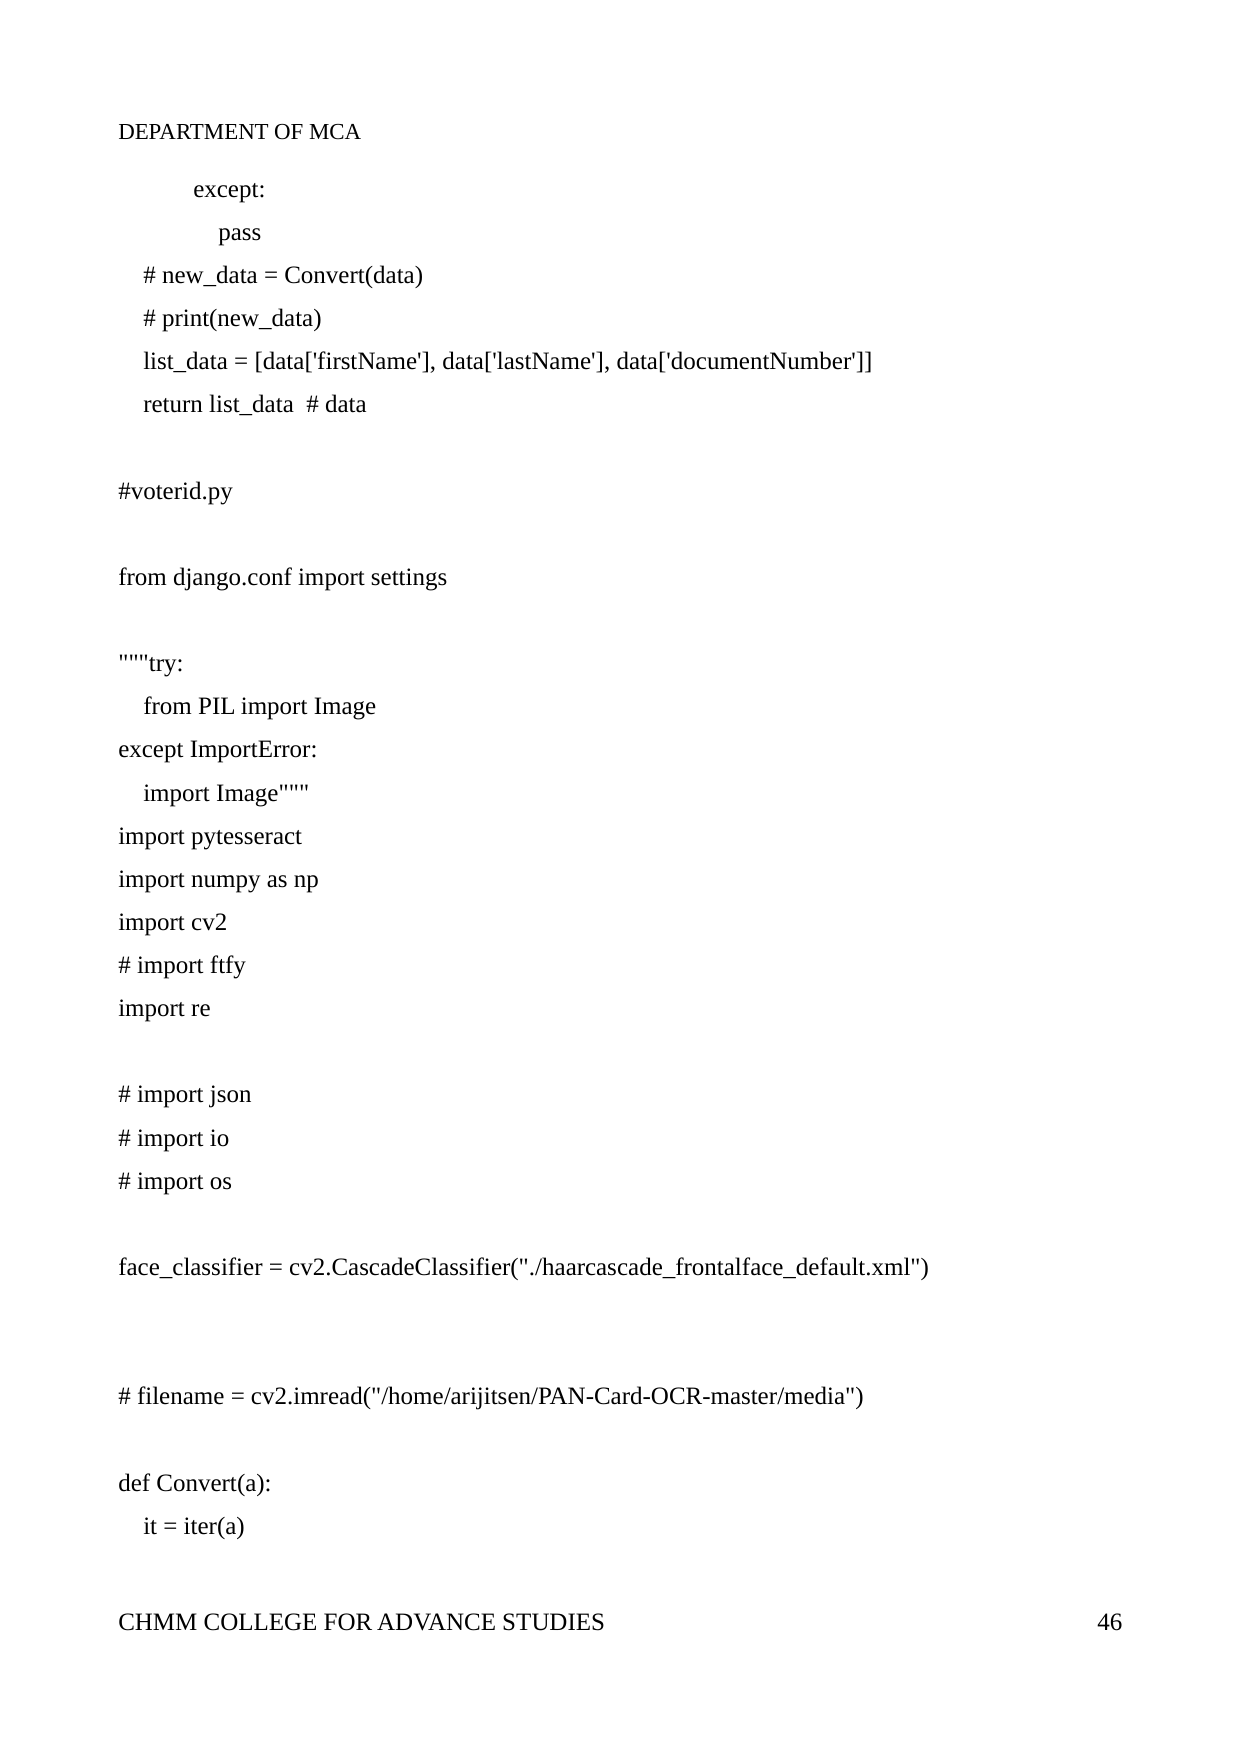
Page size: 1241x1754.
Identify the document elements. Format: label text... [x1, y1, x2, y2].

text # import ftfy [118, 950, 1122, 979]
text import re [118, 993, 1122, 1022]
text """try: [118, 648, 1122, 677]
text #voterid.py [118, 476, 1122, 504]
text # import json [118, 1079, 1122, 1108]
text # filename = cv2.imread("/home/arijitsen/PAN-Card-OCR-master/media") [118, 1381, 1122, 1410]
text import cv2 [118, 907, 1122, 936]
text from django.conf import settings [118, 562, 1122, 591]
text import pytesseract [118, 821, 1122, 849]
text return list_data # data [118, 389, 1122, 418]
text # new_data = Convert(data) [118, 260, 1122, 289]
text import numpy as np [118, 864, 1122, 893]
text list_data = [data['firstName'], data['lastName'], data['documentNumber']] [118, 346, 1122, 375]
text except: [118, 174, 1122, 203]
text except ImportError: [118, 734, 1122, 763]
text from PIL import Image [118, 691, 1122, 720]
text def Convert(a): [118, 1468, 1122, 1496]
text # print(new_data) [118, 303, 1122, 332]
text it = iter(a) [118, 1511, 1122, 1539]
text import Image""" [118, 778, 1122, 806]
text pass [118, 217, 1122, 246]
text # import os [118, 1166, 1122, 1194]
text face_classifier = cv2.CascadeClassifier("./haarcascade_frontalface_default.xml") [118, 1252, 1122, 1281]
text # import io [118, 1123, 1122, 1151]
